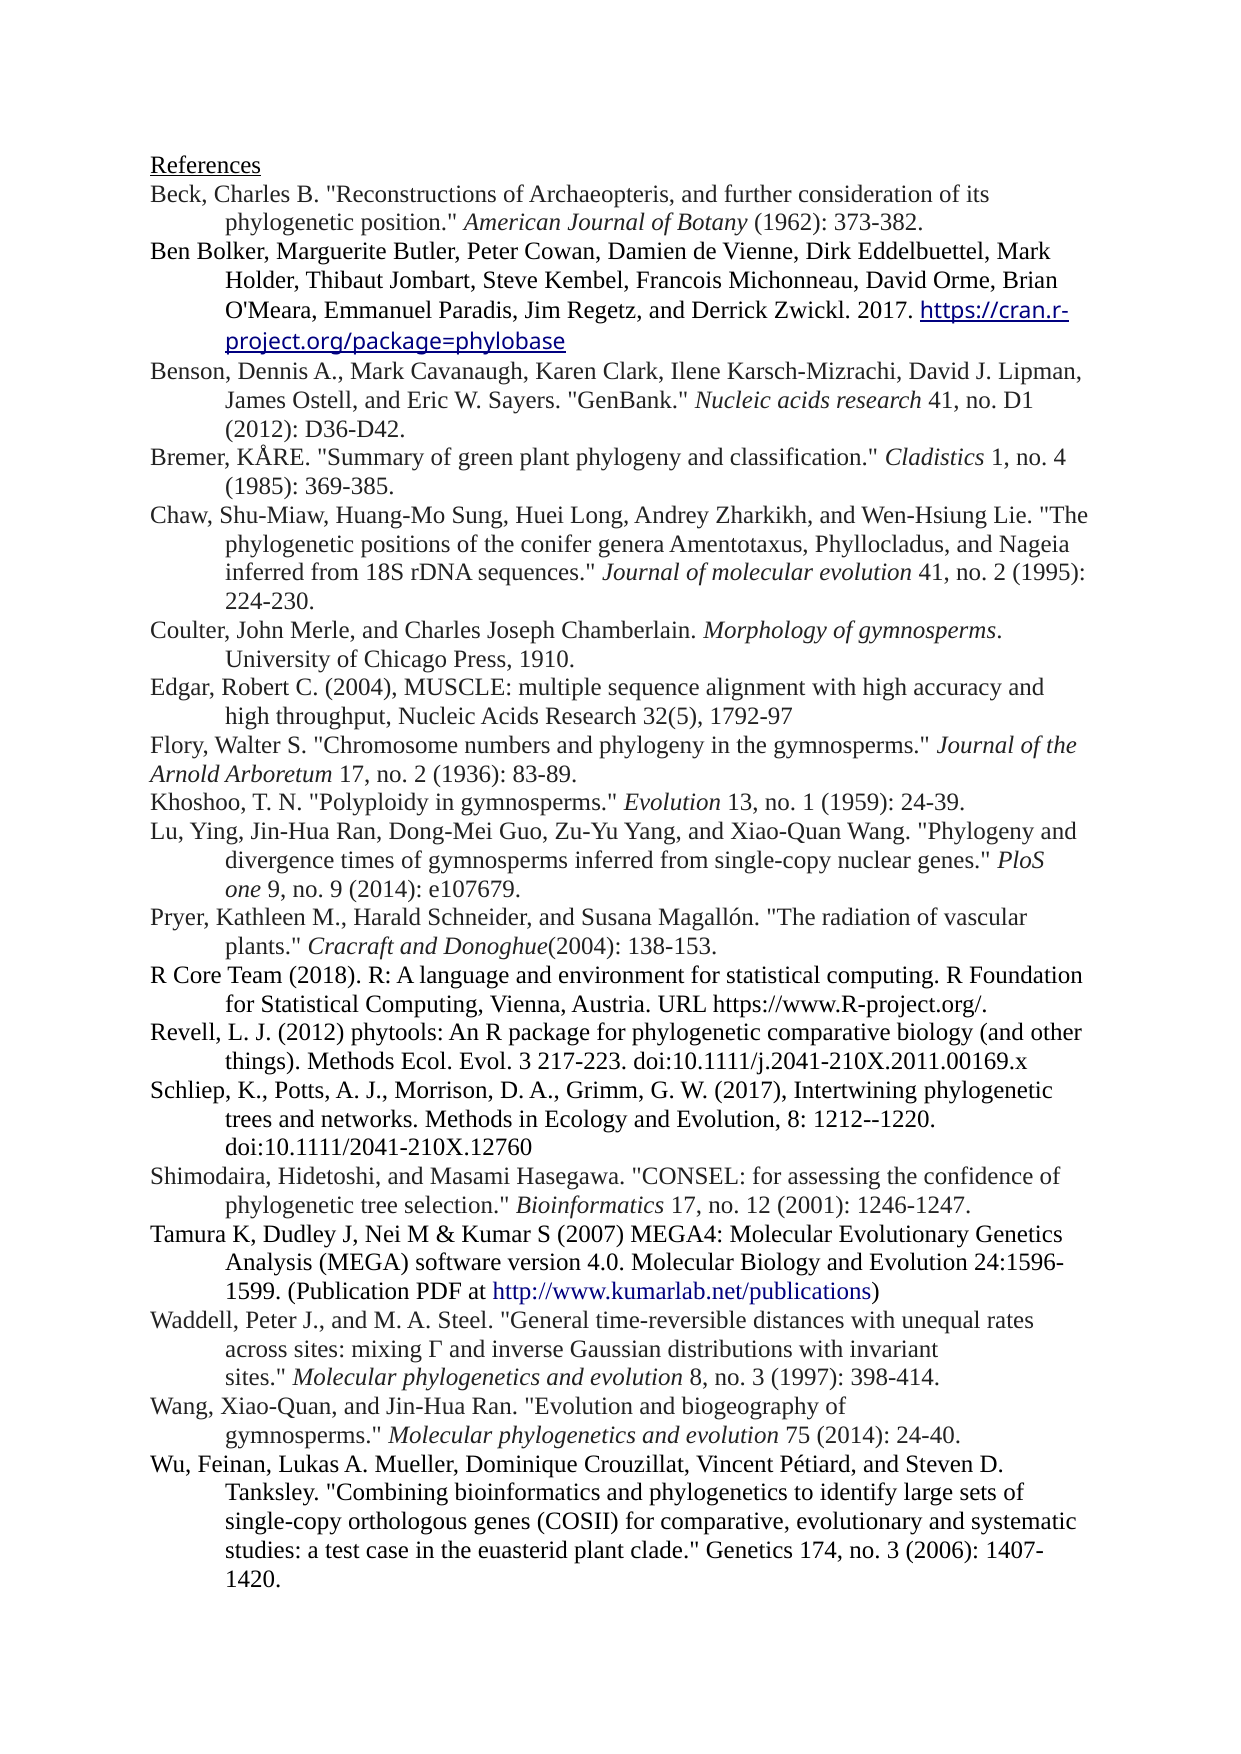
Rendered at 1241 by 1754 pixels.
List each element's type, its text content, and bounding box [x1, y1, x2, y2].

text Benson, Dennis A., Mark Cavanaugh, Karen Clark, Ilene Karsch-Mizrachi, David J. Lipman, James Ostell, and Eric W. Sayers. "GenBank." Nucleic acids research 41, no. D1 (2012): D36-D42. [150, 356, 1090, 442]
text Edgar, Robert C. (2004), MUSCLE: multiple sequence alignment with high accuracy and high throughput, Nucleic Acids Research 32(5), 1792-97 [150, 672, 1090, 730]
text Flory, Walter S. "Chromosome numbers and phylogeny in the gymnosperms." Journal of the Arnold Arboretum 17, no. 2 (1936): 83-89. [150, 730, 1090, 787]
text Waddell, Peter J., and M. A. Steel. "General time-reversible distances with unequal rates across sites: mixing Γ and inverse Gaussian distributions with invariant sites." Molecular phylogenetics and evolution 8, no. 3 (1997): 398-414. [150, 1305, 1090, 1391]
text Coulter, John Merle, and Charles Joseph Chamberlain. Morphology of gymnosperms. University of Chicago Press, 1910. [150, 615, 1090, 672]
text Ben Bolker, Marguerite Butler, Peter Cowan, Damien de Vienne, Dirk Eddelbuettel, Mark Holder, Thibaut Jombart, Steve Kembel, Francois Michonneau, David Orme, Brian O'Meara, Emmanuel Paradis, Jim Regetz, and Derrick Zwickl. 2017. https://cran.r-project.org/package=phylobase [150, 236, 1090, 356]
text Khoshoo, T. N. "Polyploidy in gymnosperms." Evolution 13, no. 1 (1959): 24-39. [150, 787, 1090, 816]
text Lu, Ying, Jin-Hua Ran, Dong-Mei Guo, Zu-Yu Yang, and Xiao-Quan Wang. "Phylogeny and divergence times of gymnosperms inferred from single-copy nuclear genes." PloS one 9, no. 9 (2014): e107679. [150, 816, 1090, 902]
text Tamura K, Dudley J, Nei M & Kumar S (2007) MEGA4: Molecular Evolutionary Genetics Analysis (MEGA) software version 4.0. Molecular Biology and Evolution 24:1596-1599. (Publication PDF at http://www.kumarlab.net/publications) [150, 1219, 1090, 1305]
text Wu, Feinan, Lukas A. Mueller, Dominique Crouzillat, Vincent Pétiard, and Steven D. Tanksley. "Combining bioinformatics and phylogenetics to identify large sets of single-copy orthologous genes (COSII) for comparative, evolutionary and systematic studies: a test case in the euasterid plant clade." Genetics 174, no. 3 (2006): 1407-1420. [150, 1449, 1090, 1592]
text Shimodaira, Hidetoshi, and Masami Hasegawa. "CONSEL: for assessing the confidence of phylogenetic tree selection." Bioinformatics 17, no. 12 (2001): 1246-1247. [150, 1161, 1090, 1219]
text R Core Team (2018). R: A language and environment for statistical computing. R Foundation for Statistical Computing, Vienna, Austria. URL https://www.R-project.org/. [150, 960, 1090, 1017]
text Pryer, Kathleen M., Harald Schneider, and Susana Magallón. "The radiation of vascular plants." Cracraft and Donoghue(2004): 138-153. [150, 902, 1090, 960]
text Bremer, KÅRE. "Summary of green plant phylogeny and classification." Cladistics 1, no. 4 (1985): 369-385. [150, 442, 1090, 500]
text Chaw, Shu-Miaw, Huang-Mo Sung, Huei Long, Andrey Zharkikh, and Wen-Hsiung Lie. "The phylogenetic positions of the conifer genera Amentotaxus, Phyllocladus, and Nageia inferred from 18S rDNA sequences." Journal of molecular evolution 41, no. 2 (1995): 224-230. [150, 500, 1090, 615]
text Beck, Charles B. "Reconstructions of Archaeopteris, and further consideration of its phylogenetic position." American Journal of Botany (1962): 373-382. [150, 179, 1090, 236]
text Revell, L. J. (2012) phytools: An R package for phylogenetic comparative biology (and other things). Methods Ecol. Evol. 3 217-223. doi:10.1111/j.2041-210X.2011.00169.x [150, 1017, 1090, 1075]
text Schliep, K., Potts, A. J., Morrison, D. A., Grimm, G. W. (2017), Intertwining phylogenetic trees and networks. Methods in Ecology and Evolution, 8: 1212--1220. doi:10.1111/2041-210X.12760 [150, 1075, 1090, 1161]
text Wang, Xiao-Quan, and Jin-Hua Ran. "Evolution and biogeography of gymnosperms." Molecular phylogenetics and evolution 75 (2014): 24-40. [150, 1391, 1090, 1449]
text References [150, 150, 1090, 179]
